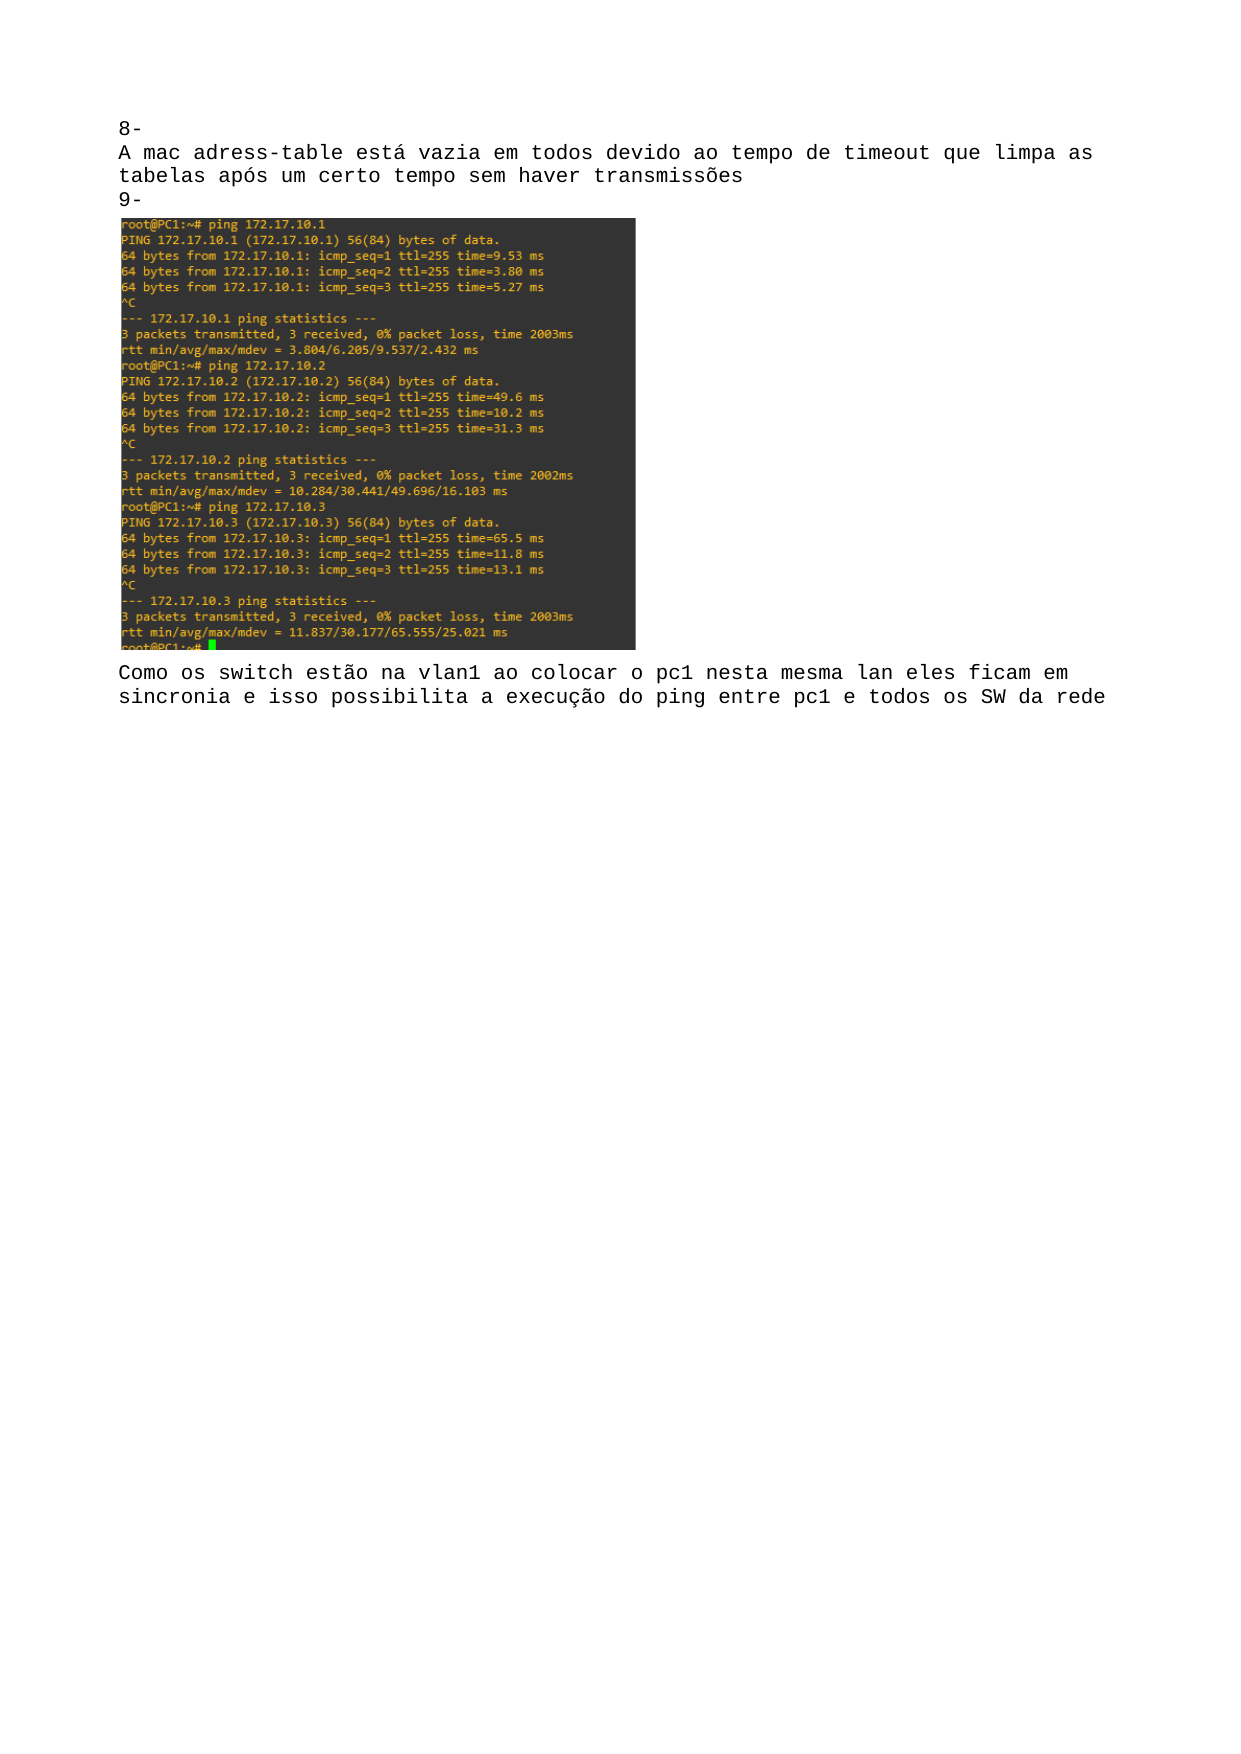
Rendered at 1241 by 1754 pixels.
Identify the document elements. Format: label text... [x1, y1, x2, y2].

text A mac adress-table está vazia em todos devido ao tempo de timeout que limpa as tabelas após um certo tempo sem haver transmissões [118, 142, 1122, 189]
text 9- [118, 189, 1122, 213]
picture [121, 218, 636, 650]
text 8- [118, 118, 1122, 142]
text Como os switch estão na vlan1 ao colocar o pc1 nesta mesma lan eles ficam em sincronia e isso possibilita a execução do ping entre pc1 e todos os SW da rede [118, 662, 1122, 709]
